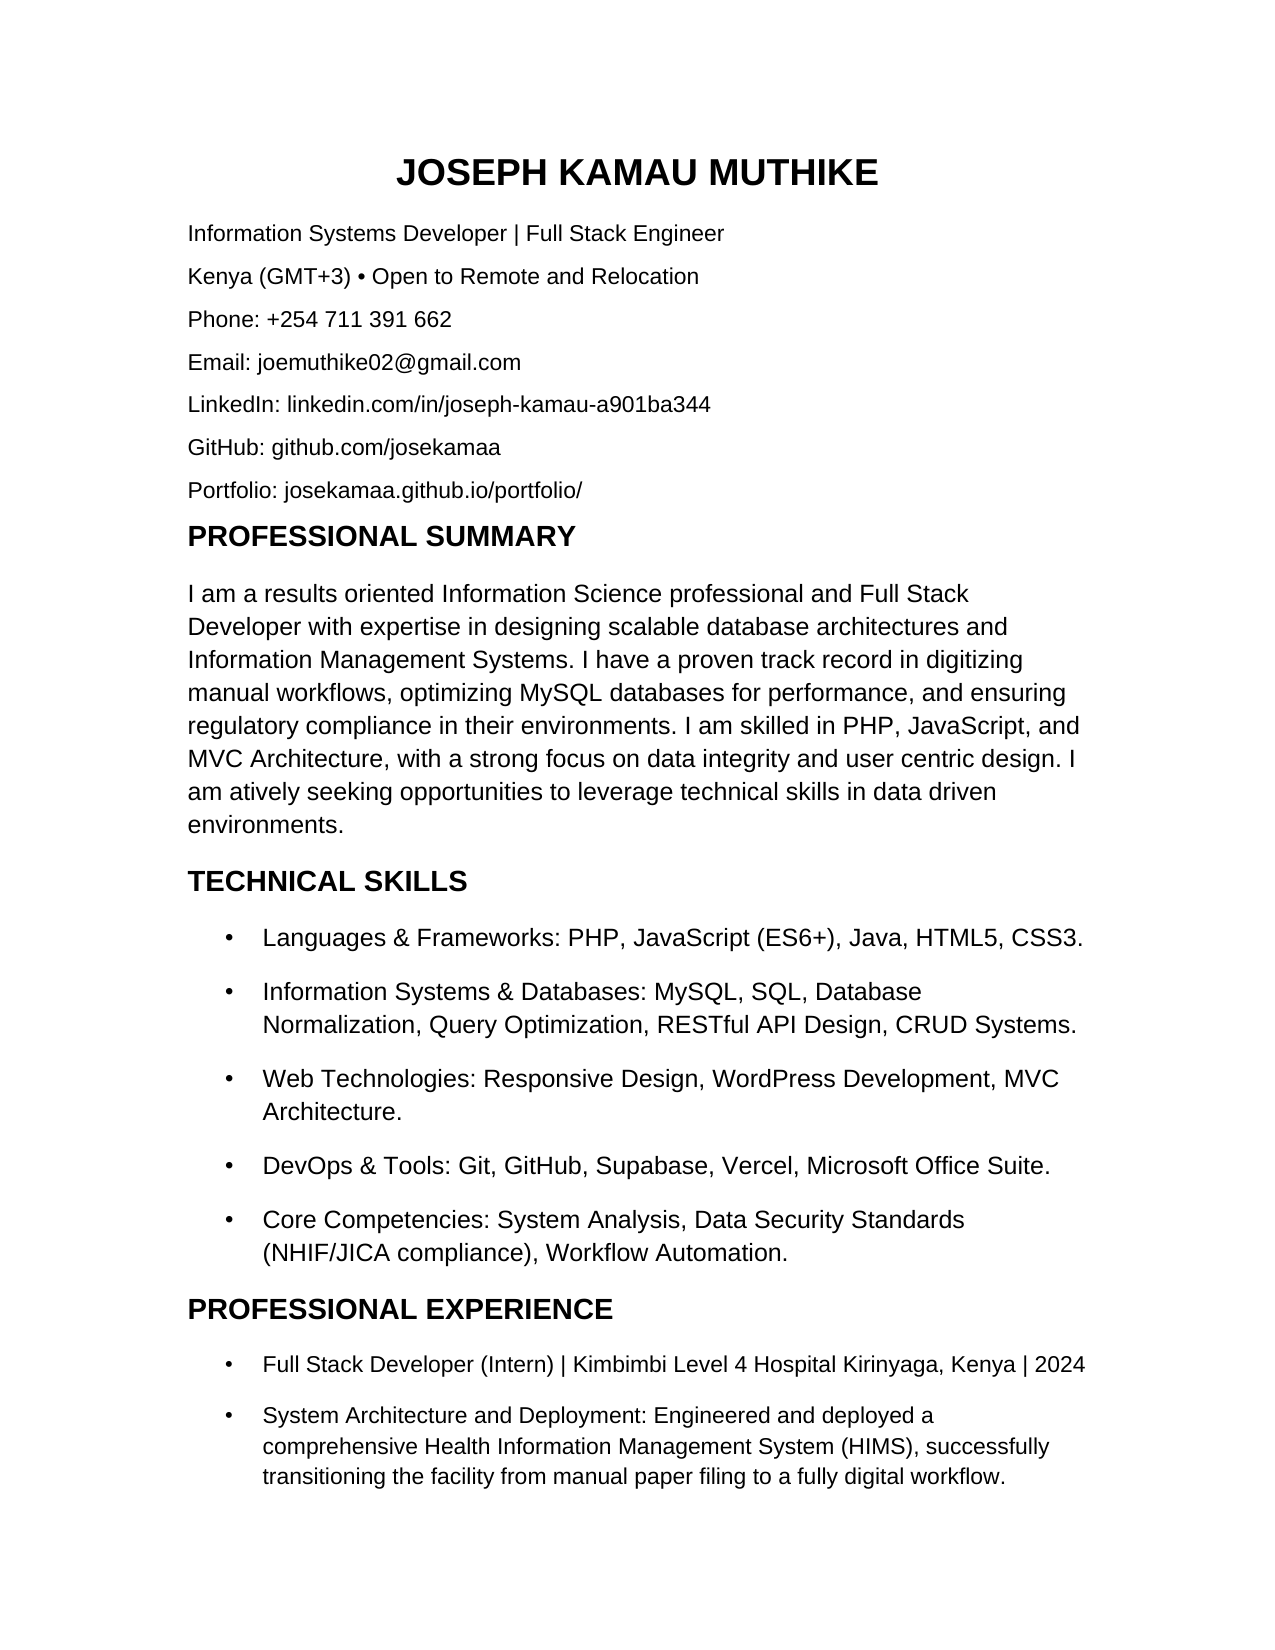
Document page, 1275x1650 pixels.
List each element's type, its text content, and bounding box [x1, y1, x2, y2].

text Portfolio: josekamaa.github.io/portfolio/ [187, 477, 1087, 503]
text JOSEPH KAMAU MUTHIKE [187, 150, 1087, 193]
text Information Systems Developer | Full Stack Engineer [187, 220, 1087, 247]
list DevOps & Tools: Git, GitHub, Supabase, Vercel, Microsoft Office Suite. [225, 1151, 1087, 1180]
list Web Technologies: Responsive Design, WordPress Development, MVC Architecture. [225, 1064, 1087, 1126]
text I am a results oriented Information Science professional and Full Stack Developer with expertise in designing scalable database architectures and Information Management Systems. I have a proven track record in digitizing manual workflows, optimizing MySQL databases for performance, and ensuring regulatory compliance in their environments. I am skilled in PHP, JavaScript, and MVC Architecture, with a strong focus on data integrity and user centric design. I am atively seeking opportunities to leverage technical skills in data driven environments. [187, 579, 1087, 839]
text PROFESSIONAL SUMMARY [187, 519, 1087, 553]
list System Architecture and Deployment: Engineered and deployed a comprehensive Health Information Management System (HIMS), successfully transitioning the facility from manual paper filing to a fully digital workflow. [225, 1402, 1087, 1489]
list Languages & Frameworks: PHP, JavaScript (ES6+), Java, HTML5, CSS3. [225, 923, 1087, 952]
text Kenya (GMT+3) • Open to Remote and Relocation [187, 263, 1087, 289]
text TECHNICAL SKILLS [187, 864, 1087, 897]
text LinkedIn: linkedin.com/in/joseph-kamau-a901ba344 [187, 391, 1087, 418]
list Information Systems & Databases: MySQL, SQL, Database Normalization, Query Optimization, RESTful API Design, CRUD Systems. [225, 977, 1087, 1039]
list Core Competencies: System Analysis, Data Security Standards (NHIF/JICA compliance), Workflow Automation. [225, 1205, 1087, 1267]
list Full Stack Developer (Intern) | Kimbimbi Level 4 Hospital Kirinyaga, Kenya | 2024 [225, 1351, 1087, 1378]
text GitHub: github.com/josekamaa [187, 434, 1087, 460]
text PROFESSIONAL EXPERIENCE [187, 1292, 1087, 1326]
text Phone: +254 711 391 662 [187, 306, 1087, 332]
text Email: joemuthike02@gmail.com [187, 348, 1087, 375]
